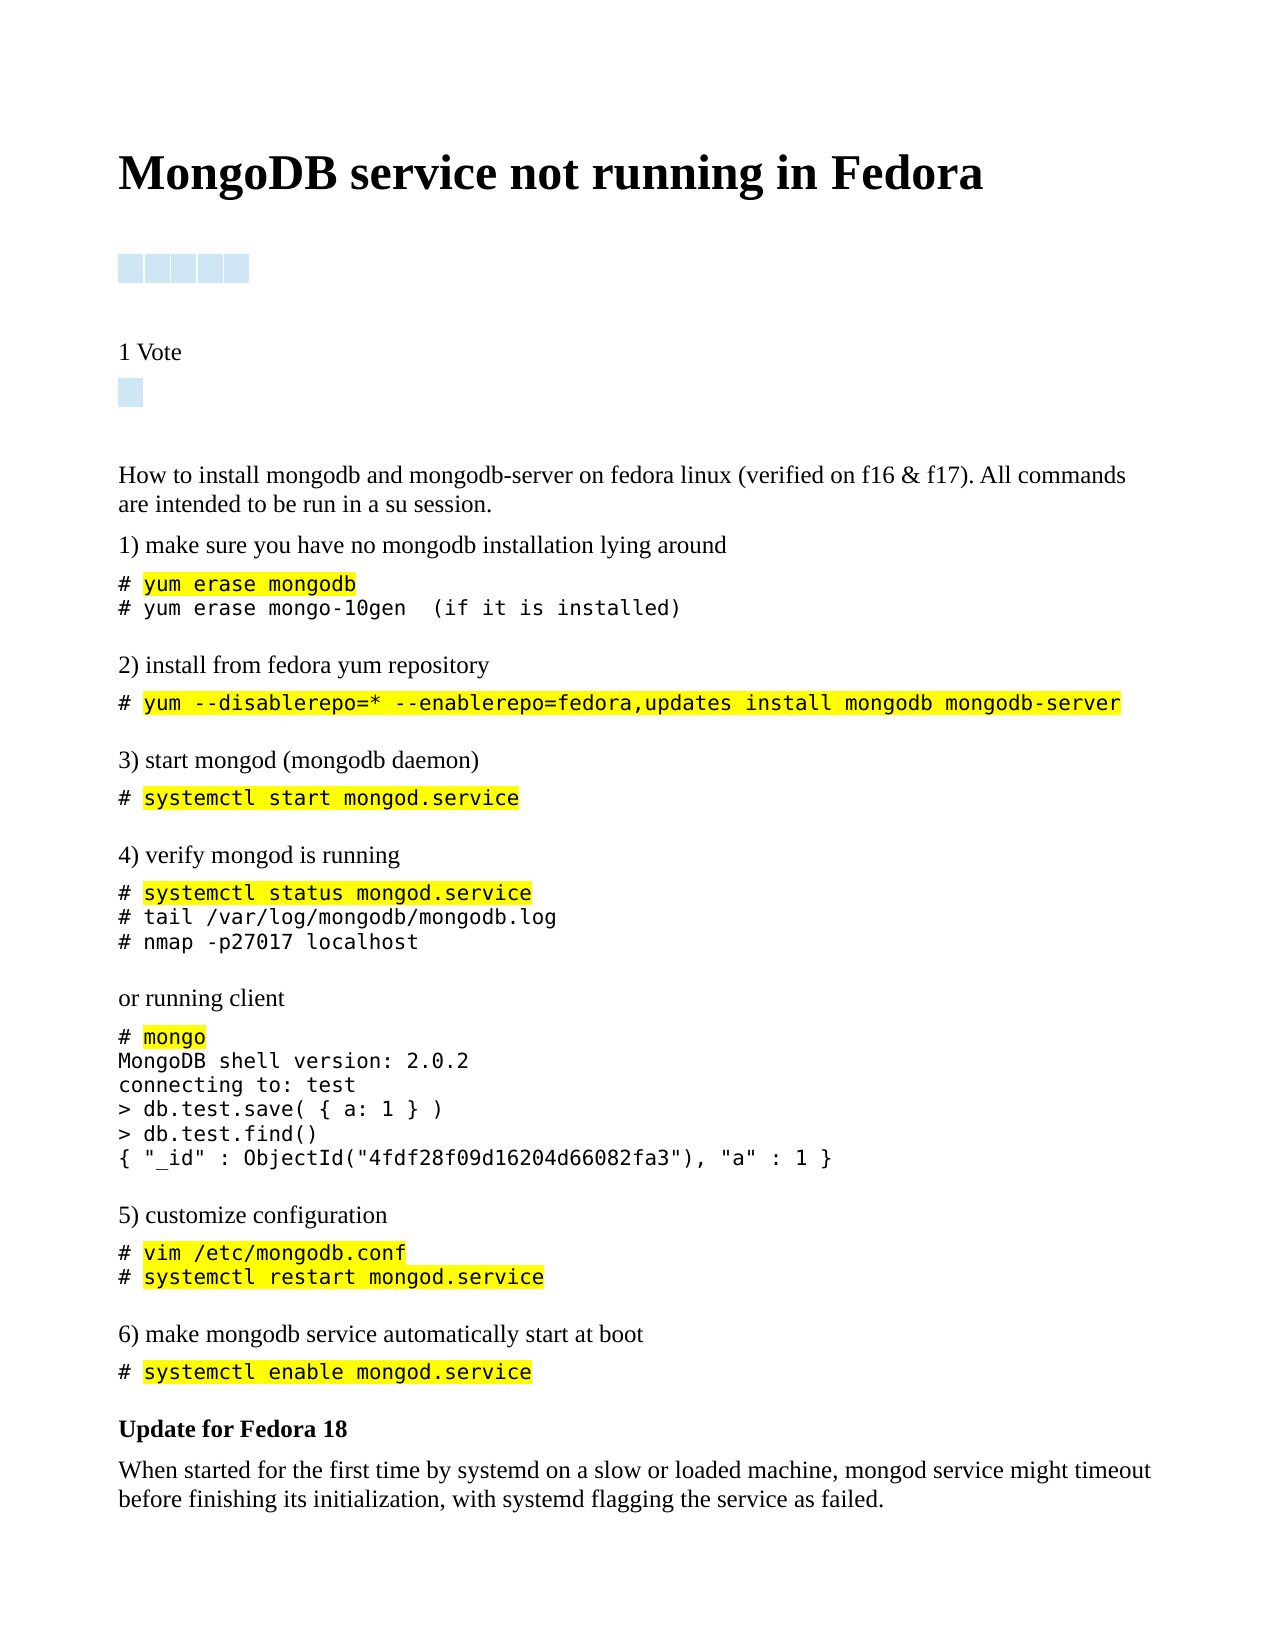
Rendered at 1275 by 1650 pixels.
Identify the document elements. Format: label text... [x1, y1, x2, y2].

text # mongo [118, 1025, 1157, 1049]
text > db.test.find() [118, 1122, 1157, 1146]
text Update for Fedora 18 [118, 1414, 1157, 1443]
text When started for the first time by systemd on a slow or loaded machine, mongod service might timeout before finishing its initialization, with systemd flagging the service as failed. [118, 1455, 1157, 1513]
text 2) install from fedora yum repository [118, 650, 1157, 679]
text # yum erase mongodb [118, 572, 1157, 596]
text # yum erase mongo-10gen (if it is installed) [118, 596, 1157, 620]
text { "_id" : ObjectId("4fdf28f09d16204d66082fa3"), "a" : 1 } [118, 1146, 1157, 1170]
text # systemctl restart mongod.service [118, 1265, 1157, 1289]
text MongoDB shell version: 2.0.2 [118, 1049, 1157, 1073]
text 1) make sure you have no mongodb installation lying around [118, 531, 1157, 559]
text 3) start mongod (mongodb daemon) [118, 745, 1157, 774]
text # vim /etc/mongodb.conf [118, 1241, 1157, 1265]
text # systemctl start mongod.service [118, 786, 1157, 810]
text # tail /var/log/mongodb/mongodb.log [118, 905, 1157, 930]
text # nmap -p27017 localhost [118, 930, 1157, 954]
text # yum --disablerepo=* --enablerepo=fedora,updates install mongodb mongodb-server [118, 691, 1157, 715]
text 1 Vote [118, 337, 1157, 366]
subtitle MongoDB service not running in Fedora [118, 143, 1157, 201]
text connecting to: test [118, 1073, 1157, 1097]
text 6) make mongodb service automatically start at boot [118, 1319, 1157, 1348]
text 4) verify mongod is running [118, 840, 1157, 869]
text How to install mongodb and mongodb-server on fedora linux (verified on f16 & f17). All commands are intended to be run in a su session. [118, 461, 1157, 518]
text # systemctl enable mongod.service [118, 1360, 1157, 1384]
text 5) customize configuration [118, 1200, 1157, 1228]
text > db.test.save( { a: 1 } ) [118, 1097, 1157, 1122]
text # systemctl status mongod.service [118, 881, 1157, 905]
text or running client [118, 983, 1157, 1012]
